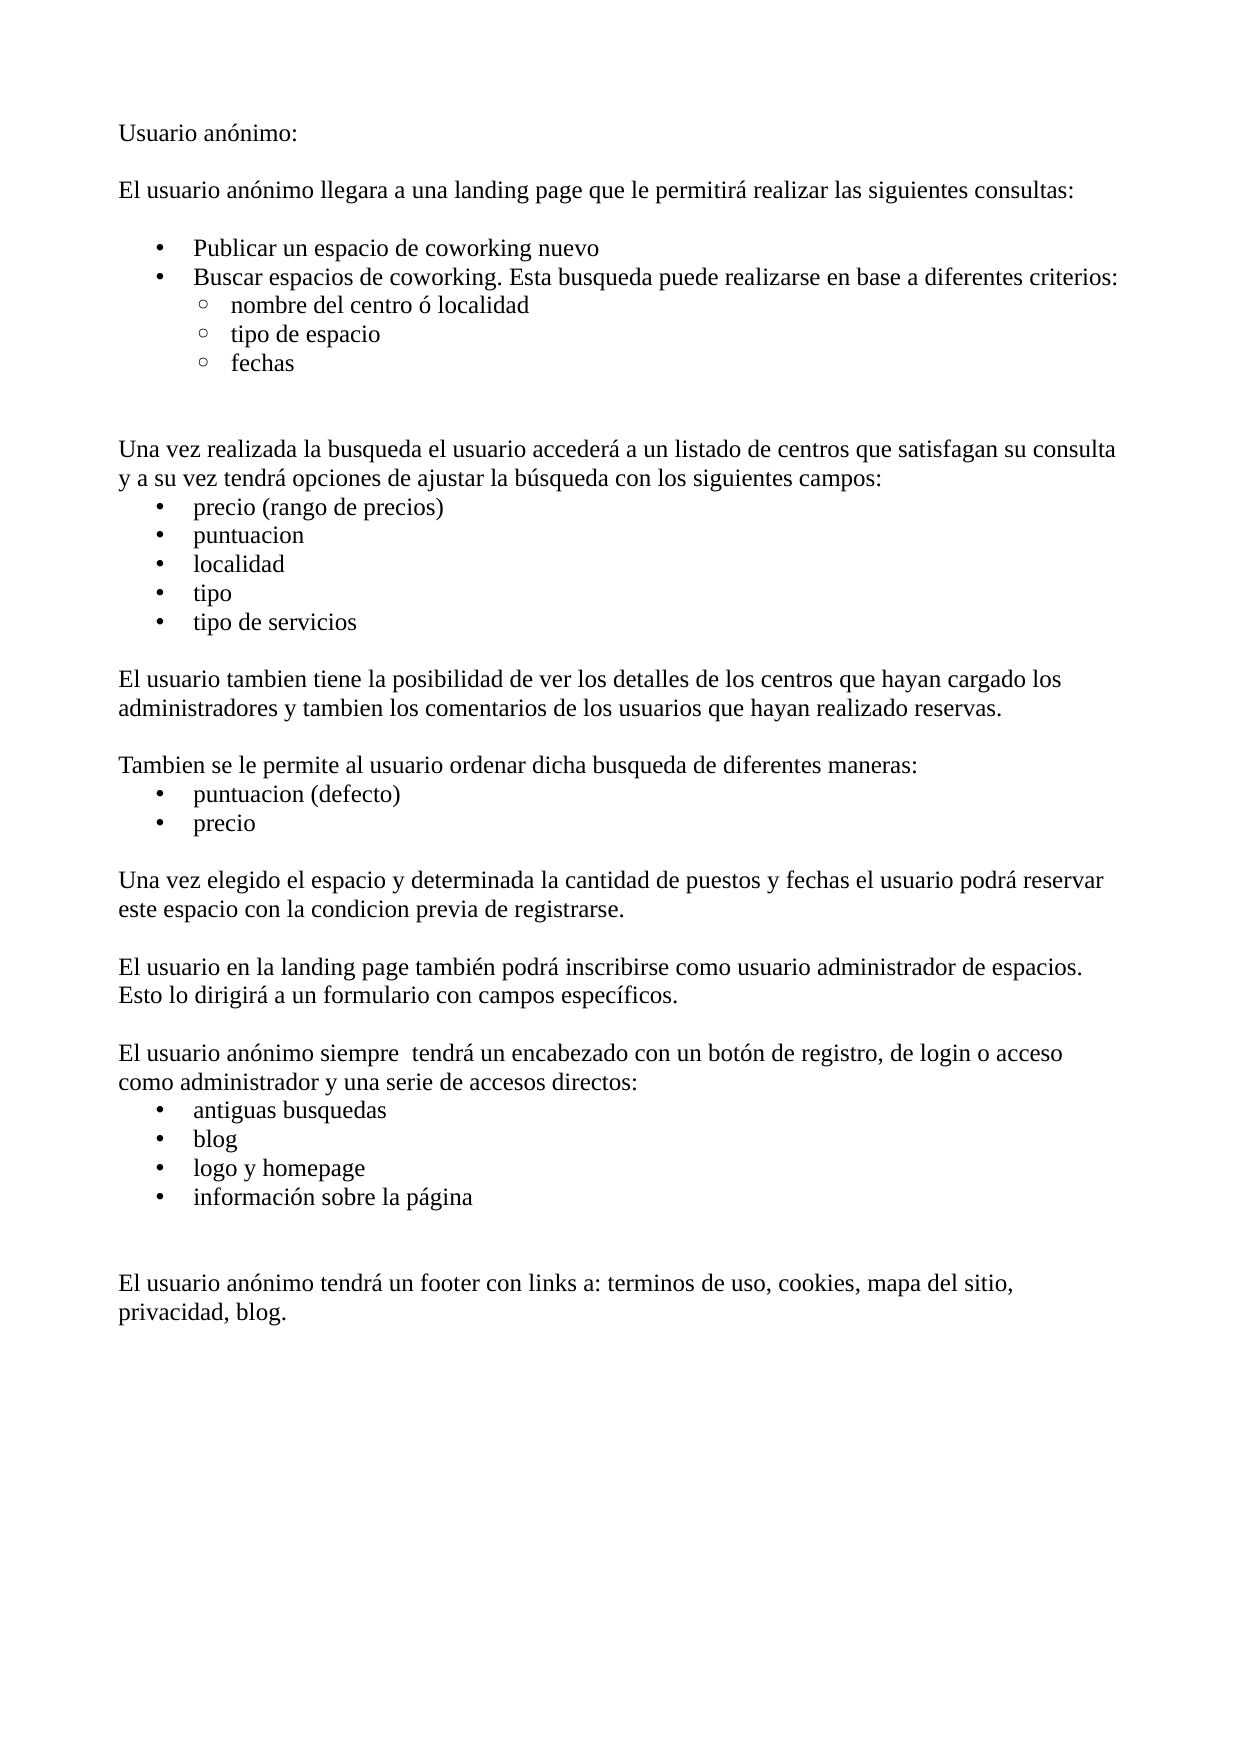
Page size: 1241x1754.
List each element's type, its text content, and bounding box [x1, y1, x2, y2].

list logo y homepage [156, 1153, 1122, 1182]
list puntuacion (defecto) [156, 779, 1122, 808]
list precio (rango de precios) [156, 492, 1122, 521]
list blog [156, 1124, 1122, 1153]
text El usuario anónimo siempre tendrá un encabezado con un botón de registro, de login o acceso como administrador y una serie de accesos directos: [118, 1038, 1122, 1096]
text Una vez realizada la busqueda el usuario accederá a un listado de centros que satisfagan su consulta y a su vez tendrá opciones de ajustar la búsqueda con los siguientes campos: [118, 434, 1122, 492]
list Publicar un espacio de coworking nuevo [156, 233, 1122, 262]
list puntuacion [156, 521, 1122, 549]
list tipo de espacio [193, 319, 1122, 348]
text Usuario anónimo: [118, 118, 1122, 147]
text El usuario tambien tiene la posibilidad de ver los detalles de los centros que hayan cargado los administradores y tambien los comentarios de los usuarios que hayan realizado reservas. [118, 664, 1122, 722]
list nombre del centro ó localidad [193, 291, 1122, 319]
list tipo [156, 578, 1122, 607]
list información sobre la página [156, 1182, 1122, 1211]
text Tambien se le permite al usuario ordenar dicha busqueda de diferentes maneras: [118, 751, 1122, 779]
list localidad [156, 549, 1122, 578]
text El usuario anónimo tendrá un footer con links a: terminos de uso, cookies, mapa del sitio, privacidad, blog. [118, 1268, 1122, 1326]
list Buscar espacios de coworking. Esta busqueda puede realizarse en base a diferentes criterios: [156, 262, 1122, 291]
list tipo de servicios [156, 607, 1122, 636]
list precio [156, 808, 1122, 837]
text Una vez elegido el espacio y determinada la cantidad de puestos y fechas el usuario podrá reservar este espacio con la condicion previa de registrarse. [118, 866, 1122, 923]
text El usuario anónimo llegara a una landing page que le permitirá realizar las siguientes consultas: [118, 176, 1122, 204]
list fechas [193, 348, 1122, 377]
text El usuario en la landing page también podrá inscribirse como usuario administrador de espacios. Esto lo dirigirá a un formulario con campos específicos. [118, 952, 1122, 1009]
list antiguas busquedas [156, 1096, 1122, 1124]
